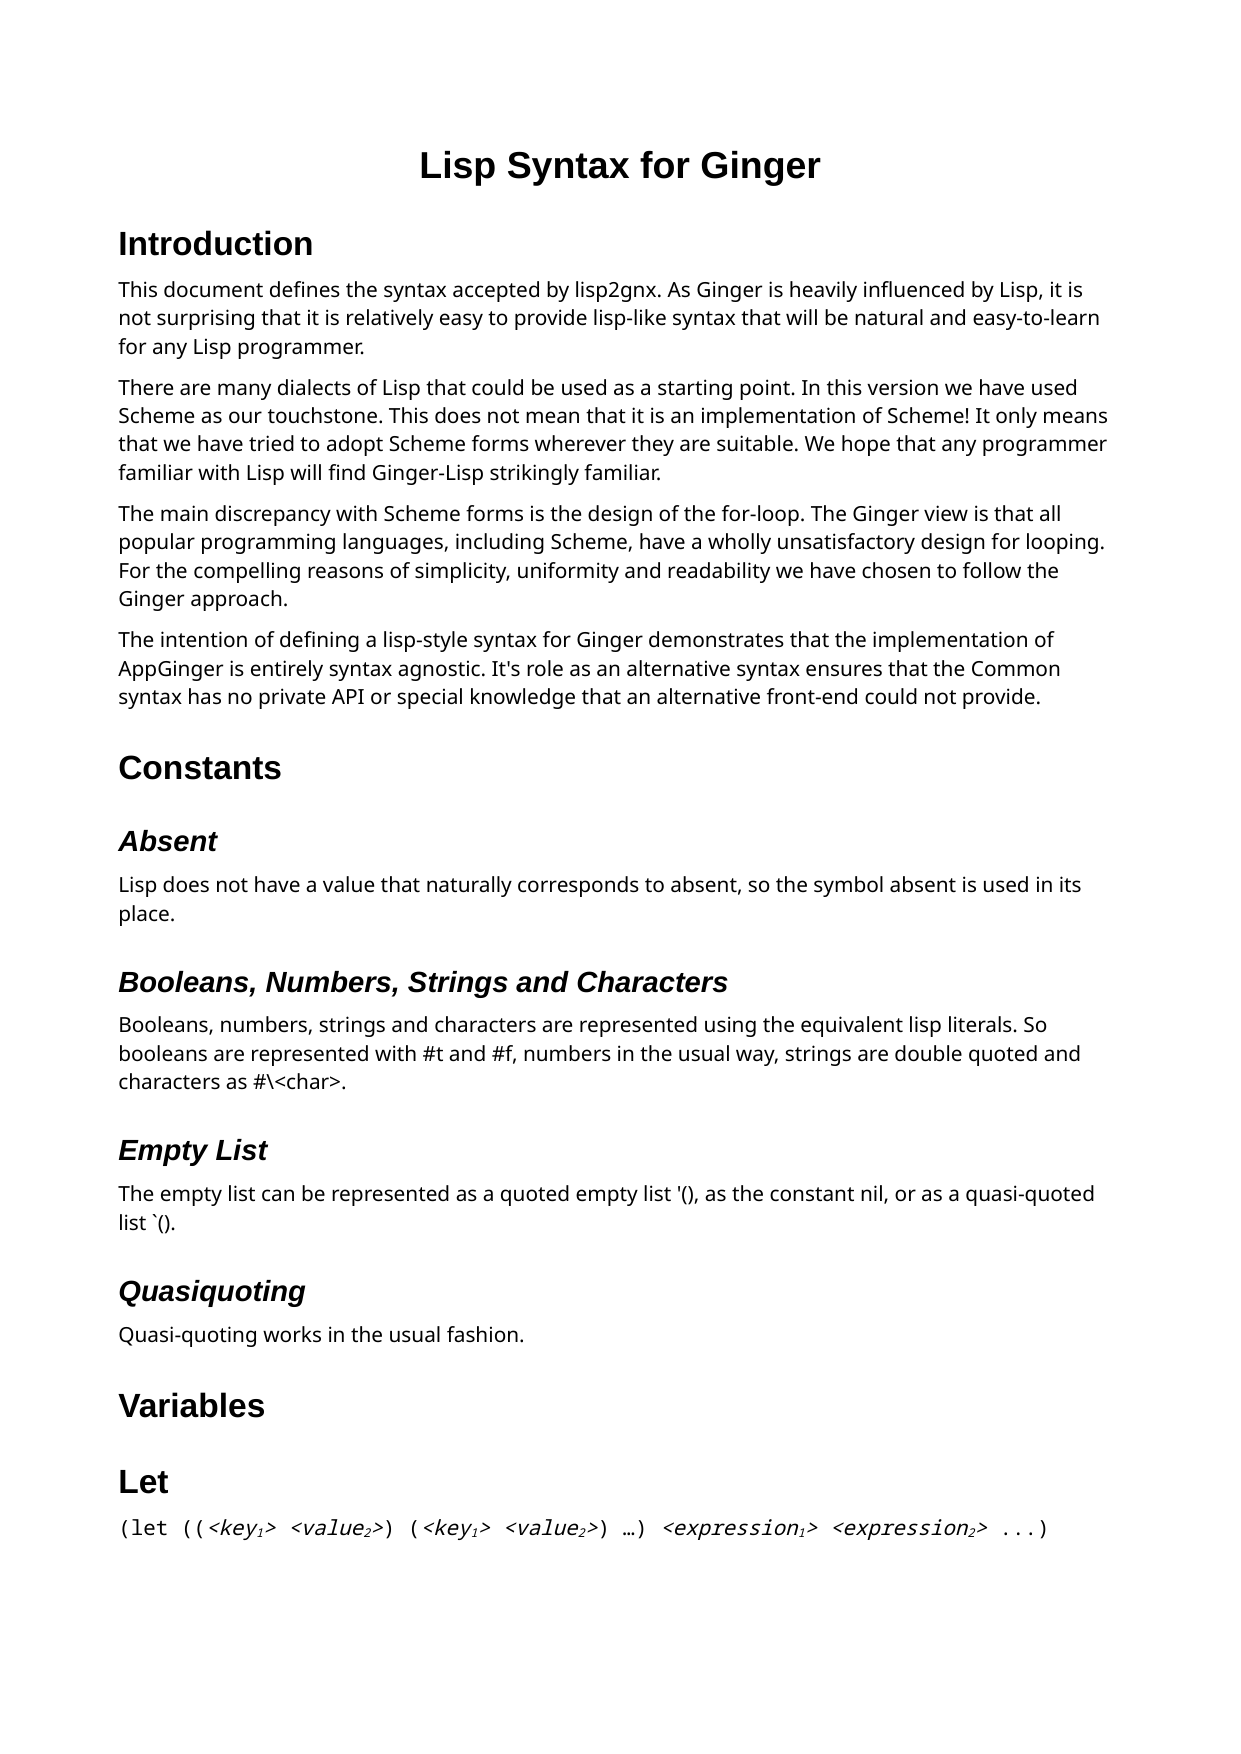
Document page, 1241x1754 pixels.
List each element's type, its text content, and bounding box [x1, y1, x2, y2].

subtitle Variables [118, 1386, 1122, 1424]
subtitle Booleans, Numbers, Strings and Characters [118, 964, 1122, 998]
text The main discrepancy with Scheme forms is the design of the for-loop. The Ginger view is that all popular programming languages, including Scheme, have a wholly unsatisfactory design for looping. For the compelling reasons of simplicity, uniformity and readability we have chosen to follow the Ginger approach. [118, 499, 1122, 613]
subtitle Quasiquoting [118, 1274, 1122, 1307]
text There are many dialects of Lisp that could be used as a starting point. In this version we have used Scheme as our touchstone. This does not mean that it is an implementation of Scheme! It only means that we have tried to adopt Scheme forms wherever they are suitable. We hope that any programmer familiar with Lisp will find Ginger-Lisp strikingly familiar. [118, 373, 1122, 486]
text Quasi-quoting works in the usual fashion. [118, 1320, 1122, 1348]
title Lisp Syntax for Ginger [118, 143, 1122, 186]
subtitle Let [118, 1462, 1122, 1501]
subtitle Empty List [118, 1133, 1122, 1167]
subtitle Constants [118, 748, 1122, 787]
text The intention of defining a lisp-style syntax for Ginger demonstrates that the implementation of AppGinger is entirely syntax agnostic. It's role as an alternative syntax ensures that the Common syntax has no private API or special knowledge that an alternative front-end could not provide. [118, 625, 1122, 711]
text Lisp does not have a value that naturally corresponds to absent, so the symbol absent is used in its place. [118, 870, 1122, 927]
text (let ((<key1> <value2>) (<key1> <value2>) …) <expression1> <expression2> ...) [118, 1513, 1122, 1542]
subtitle Introduction [118, 224, 1122, 262]
text This document defines the syntax accepted by lisp2gnx. As Ginger is heavily influenced by Lisp, it is not surprising that it is relatively easy to provide lisp-like syntax that will be natural and easy-to-learn for any Lisp programmer. [118, 275, 1122, 360]
subtitle Absent [118, 824, 1122, 858]
text The empty list can be represented as a quoted empty list '(), as the constant nil, or as a quasi-quoted list `(). [118, 1179, 1122, 1236]
text Booleans, numbers, strings and characters are represented using the equivalent lisp literals. So booleans are represented with #t and #f, numbers in the usual way, strings are double quoted and characters as #\<char>. [118, 1011, 1122, 1096]
